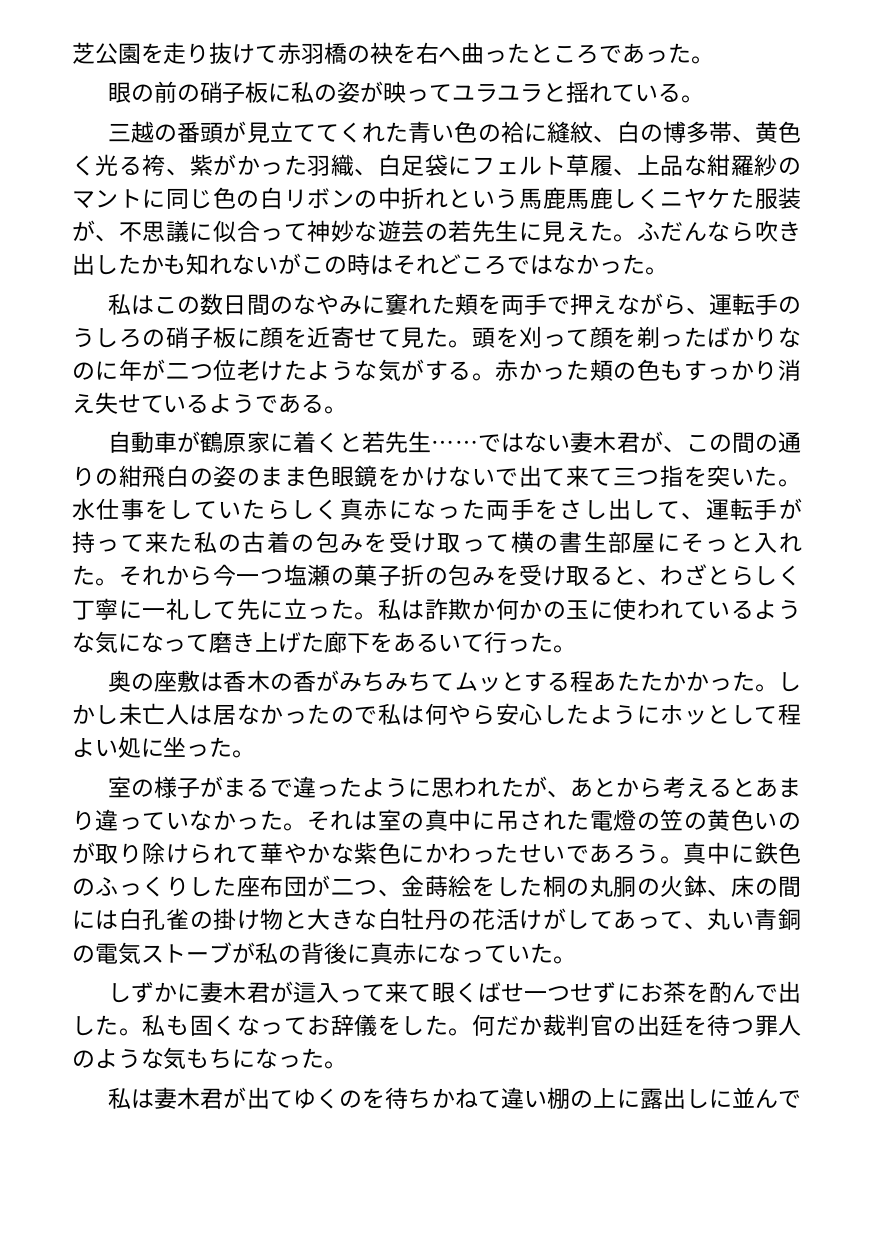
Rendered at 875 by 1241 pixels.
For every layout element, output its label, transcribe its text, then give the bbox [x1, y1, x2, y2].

text 私はこの数日間のなやみに窶れた頬を両手で押えながら、運転手のうしろの硝子板に顔を近寄せて見た。頭を刈って顔を剃ったばかりなのに年が二つ位老けたような気がする。赤かった頬の色もすっかり消え失せているようである。 [72, 286, 802, 419]
text 眼の前の硝子板に私の姿が映ってユラユラと揺れている。 [72, 75, 802, 108]
text 室の様子がまるで違ったように思われたが、あとから考えるとあまり違っていなかった。それは室の真中に吊された電燈の笠の黄色いのが取り除けられて華やかな紫色にかわったせいであろう。真中に鉄色のふっくりした座布団が二つ、金蒔絵をした桐の丸胴の火鉢、床の間には白孔雀の掛け物と大きな白牡丹の花活けがしてあって、丸い青銅の電気ストーブが私の背後に真赤になっていた。 [72, 769, 802, 969]
text しずかに妻木君が這入って来て眼くばせ一つせずにお茶を酌んで出した。私も固くなってお辞儀をした。何だか裁判官の出廷を待つ罪人のような気もちになった。 [72, 975, 802, 1074]
text 自動車が鶴原家に着くと若先生……ではない妻木君が、この間の通りの紺飛白の姿のまま色眼鏡をかけないで出て来て三つ指を突いた。水仕事をしていたらしく真赤になった両手をさし出して、運転手が持って来た私の古着の包みを受け取って横の書生部屋にそっと入れた。それから今一つ塩瀬の菓子折の包みを受け取ると、わざとらしく丁寧に一礼して先に立った。私は詐欺か何かの玉に使われているような気になって磨き上げた廊下をあるいて行った。 [72, 425, 802, 658]
text 芝公園を走り抜けて赤羽橋の袂を右へ曲ったところであった。 [72, 36, 802, 69]
text 私は妻木君が出てゆくのを待ちかねて違い棚の上に露出しに並んで [72, 1080, 802, 1114]
text 奥の座敷は香木の香がみちみちてムッとする程あたたかかった。しかし未亡人は居なかったので私は何やら安心したようにホッとして程よい処に坐った。 [72, 664, 802, 763]
text 三越の番頭が見立ててくれた青い色の袷に縫紋、白の博多帯、黄色く光る袴、紫がかった羽織、白足袋にフェルト草履、上品な紺羅紗のマントに同じ色の白リボンの中折れという馬鹿馬鹿しくニヤケた服装が、不思議に似合って神妙な遊芸の若先生に見えた。ふだんなら吹き出したかも知れないがこの時はそれどころではなかった。 [72, 114, 802, 281]
